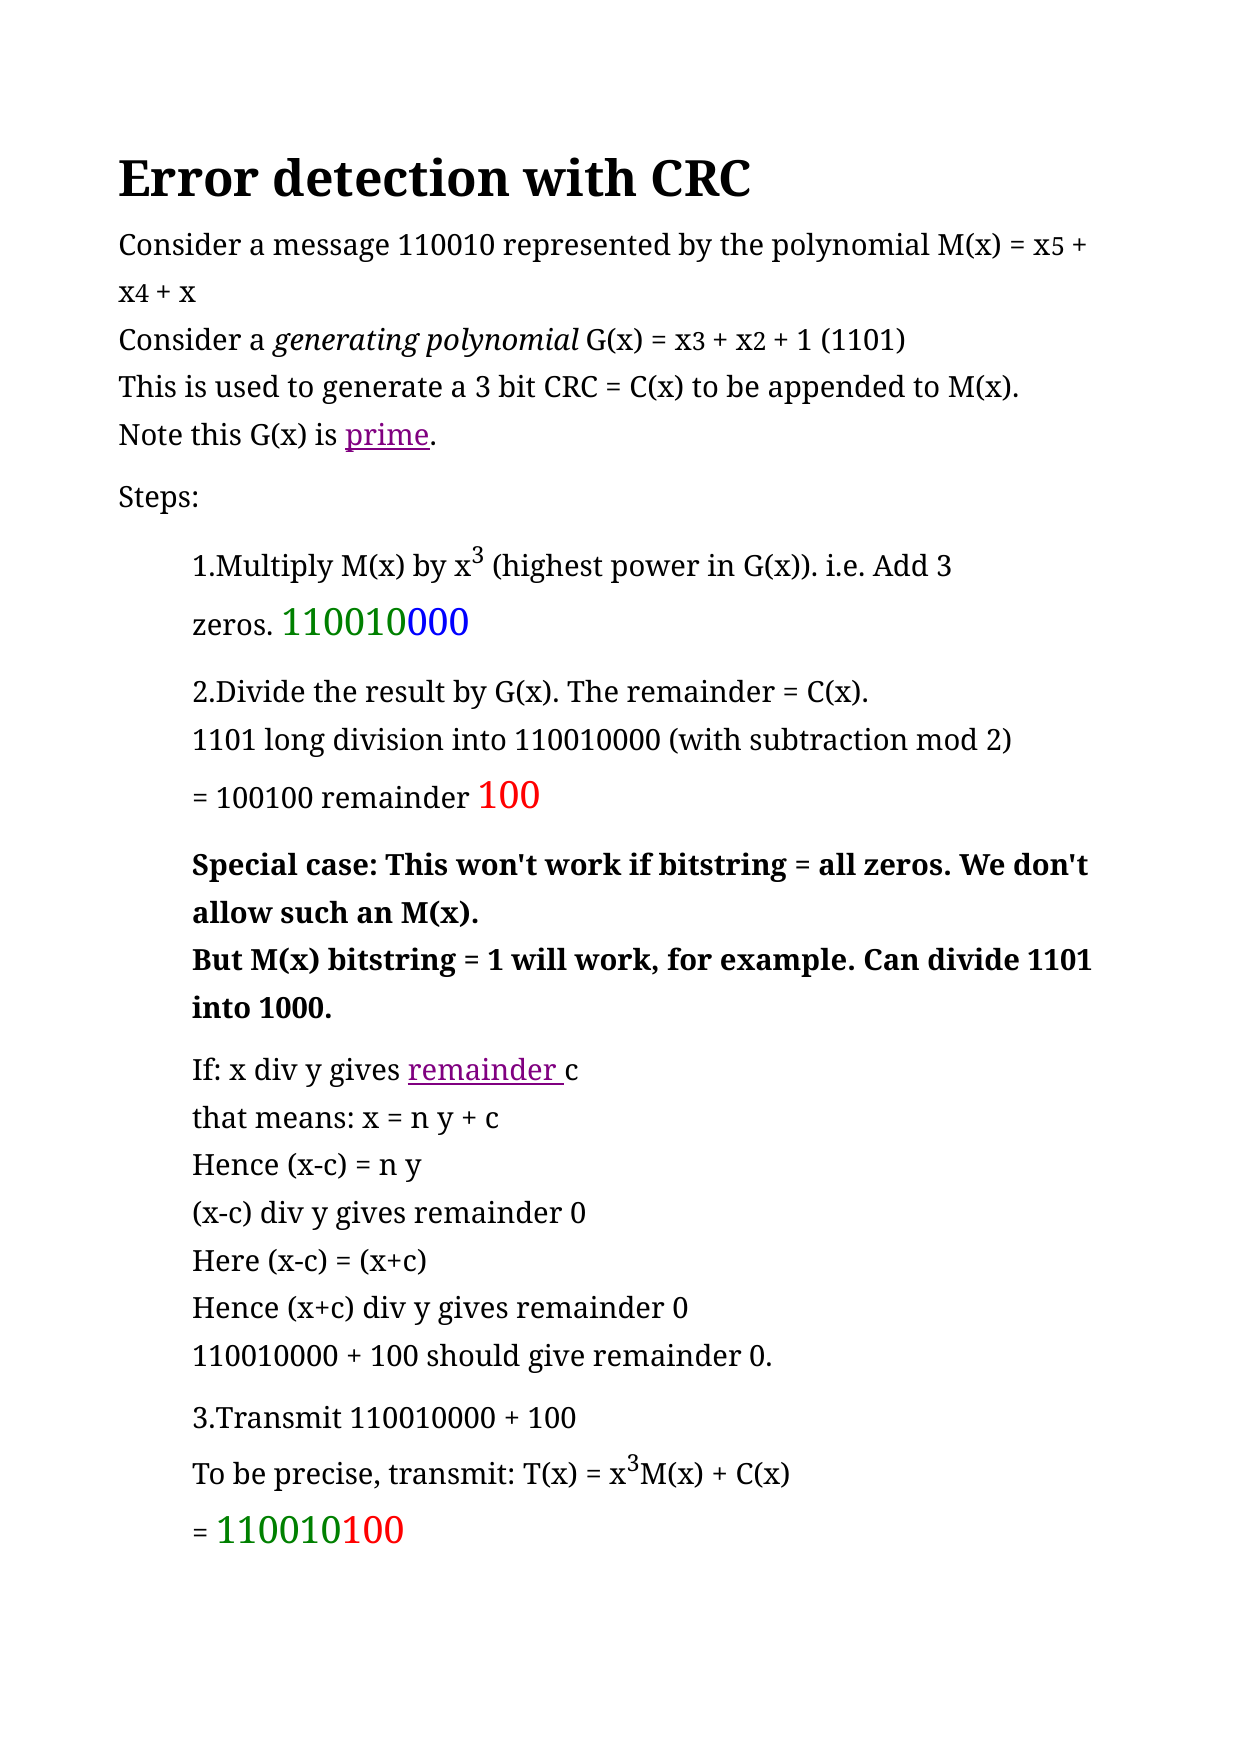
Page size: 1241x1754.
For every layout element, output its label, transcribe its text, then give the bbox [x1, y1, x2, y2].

text Consider a message 110010 represented by the polynomial M(x) = x5 + x4 + x Consider a generating polynomial G(x) = x3 + x2 + 1 (1101) This is used to generate a 3 bit CRC = C(x) to be appended to M(x). Note this G(x) is prime. [118, 224, 1122, 454]
list Multiply M(x) by x3 (highest power in G(x)). i.e. Add 3 zeros. 110010000 [118, 538, 1122, 646]
list If: x div y gives remainder c that means: x = n y + c Hence (x-c) = n y (x-c) div y gives remainder 0 Here (x-c) = (x+c) Hence (x+c) div y gives remainder 0 110010000 + 100 should give remainder 0. [118, 1049, 1122, 1375]
list Special case: This won't work if bitstring = all zeros. We don't allow such an M(x). But M(x) bitstring = 1 will work, for example. Can divide 1101 into 1000. [118, 844, 1122, 1027]
list Divide the result by G(x). The remainder = C(x). 1101 long division into 110010000 (with subtraction mod 2) = 100100 remainder 100 [118, 671, 1122, 820]
list Transmit 110010000 + 100 To be precise, transmit: T(x) = x3M(x) + C(x) = 110010100 [118, 1397, 1122, 1554]
text Steps: [118, 476, 1122, 516]
subtitle Error detection with CRC [118, 143, 1122, 211]
